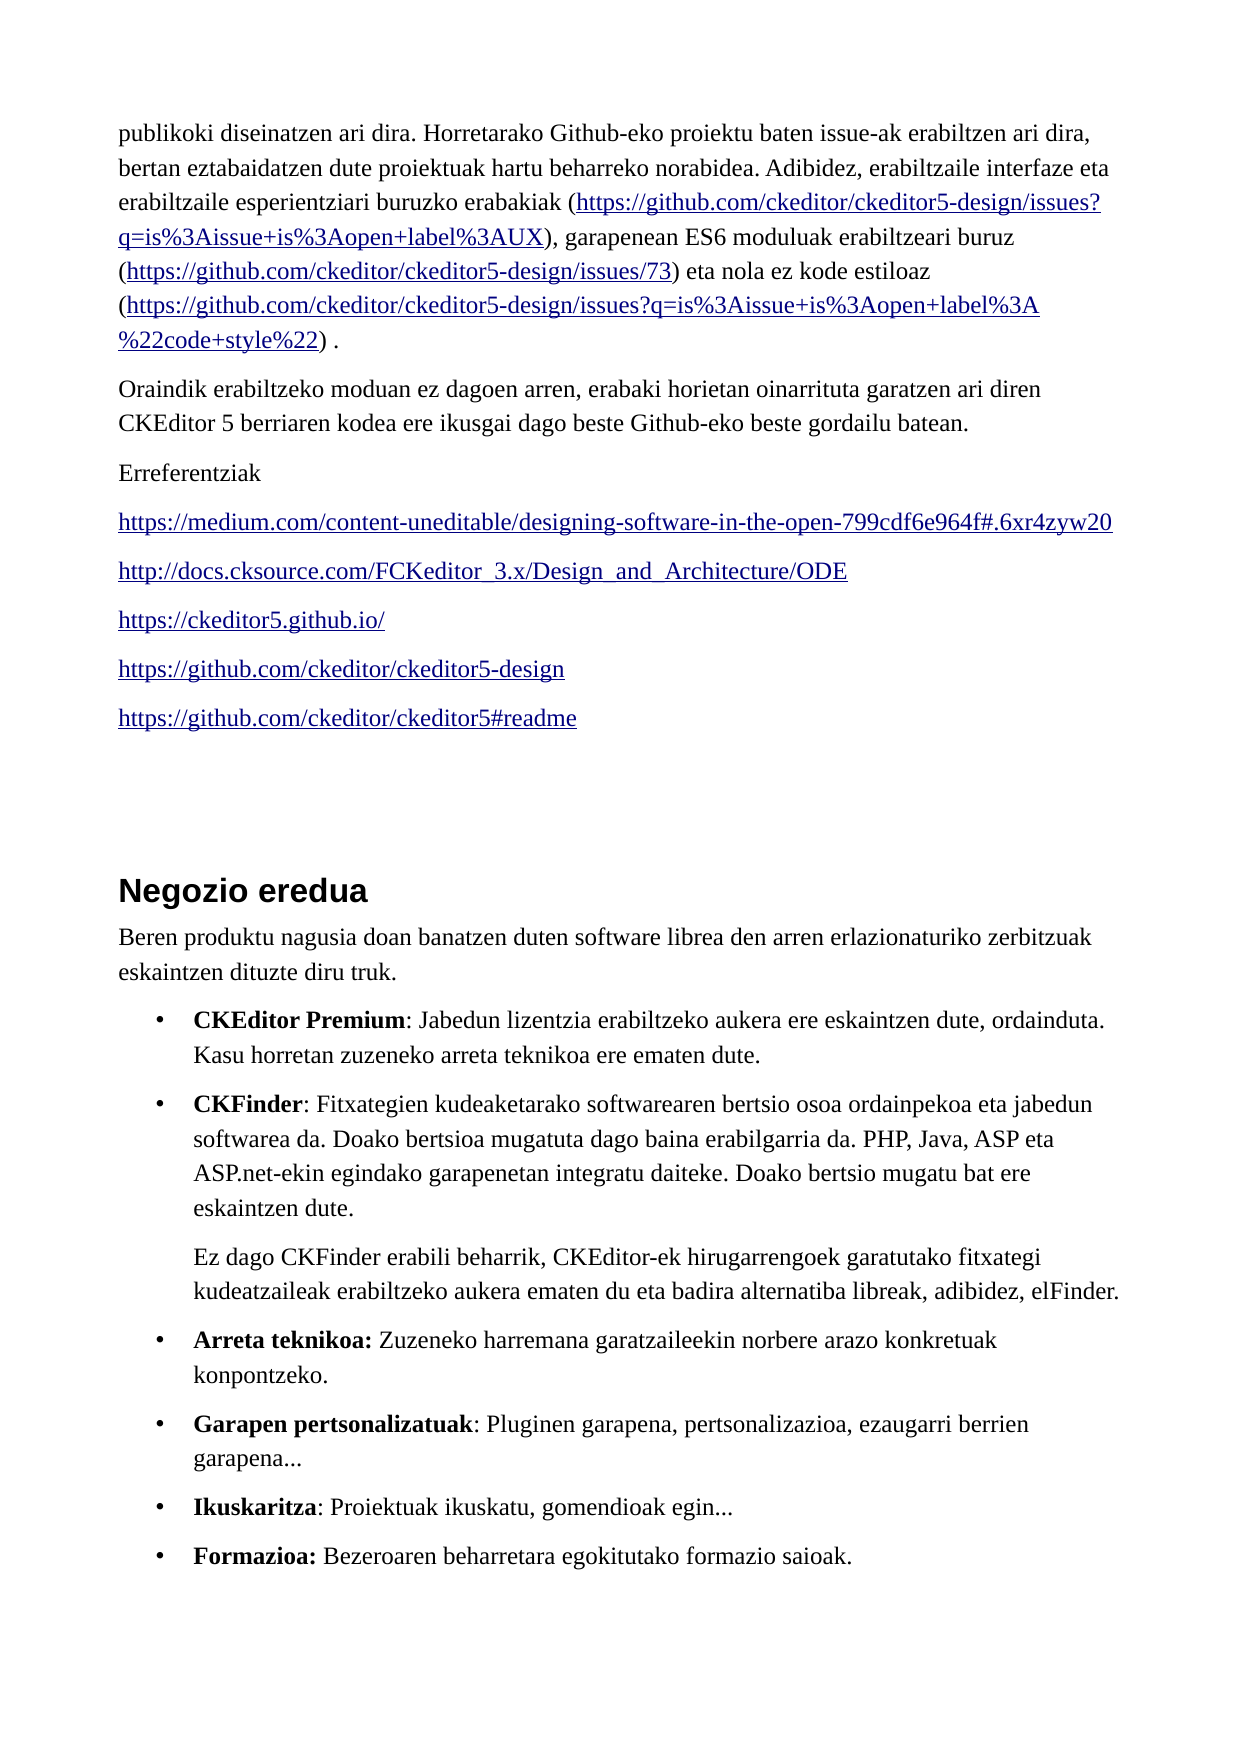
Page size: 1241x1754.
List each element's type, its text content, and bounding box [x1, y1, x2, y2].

list Formazioa: Bezeroaren beharretara egokitutako formazio saioak. [156, 1541, 1122, 1570]
subtitle Negozio eredua [118, 871, 1122, 909]
text Oraindik erabiltzeko moduan ez dagoen arren, erabaki horietan oinarrituta garatzen ari diren CKEditor 5 berriaren kodea ere ikusgai dago beste Github-eko beste gordailu batean. [118, 374, 1122, 437]
list Ikuskaritza: Proiektuak ikuskatu, gomendioak egin... [156, 1492, 1122, 1521]
text http://docs.cksource.com/FCKeditor_3.x/Design_and_Architecture/ODE [118, 556, 1122, 584]
text Erreferentziak [118, 458, 1122, 486]
list Arreta teknikoa: Zuzeneko harremana garatzaileekin norbere arazo konkretuak konpontzeko. [156, 1325, 1122, 1388]
text Beren produktu nagusia doan banatzen duten software librea den arren erlazionaturiko zerbitzuak eskaintzen dituzte diru truk. [118, 922, 1122, 985]
list CKFinder: Fitxategien kudeaketarako softwarearen bertsio osoa ordainpekoa eta jabedun softwarea da. Doako bertsioa mugatuta dago baina erabilgarria da. PHP, Java, ASP eta ASP.net-ekin egindako garapenetan integratu daiteke. Doako bertsio mugatu bat ere eskaintzen dute. [156, 1089, 1122, 1221]
text https://ckeditor5.github.io/ [118, 605, 1122, 633]
text https://medium.com/content-uneditable/designing-software-in-the-open-799cdf6e964f#.6xr4zyw20 [118, 507, 1122, 535]
list CKEditor Premium: Jabedun lizentzia erabiltzeko aukera ere eskaintzen dute, ordainduta. Kasu horretan zuzeneko arreta teknikoa ere ematen dute. [156, 1006, 1122, 1069]
text https://github.com/ckeditor/ckeditor5#readme [118, 703, 1122, 732]
list Garapen pertsonalizatuak: Pluginen garapena, pertsonalizazioa, ezaugarri berrien garapena... [156, 1409, 1122, 1472]
text https://github.com/ckeditor/ckeditor5-design [118, 654, 1122, 683]
text publikoki diseinatzen ari dira. Horretarako Github-eko proiektu baten issue-ak erabiltzen ari dira, bertan eztabaidatzen dute proiektuak hartu beharreko norabidea. Adibidez, erabiltzaile interfaze eta erabiltzaile esperientziari buruzko erabakiak (https://github.com/ckeditor/ckeditor5-design/issues?q=is%3Aissue+is%3Aopen+label%3AUX), garapenean ES6 moduluak erabiltzeari buruz (https://github.com/ckeditor/ckeditor5-design/issues/73) eta nola ez kode estiloaz (https://github.com/ckeditor/ckeditor5-design/issues?q=is%3Aissue+is%3Aopen+label%3A%22code+style%22) . [118, 118, 1122, 354]
list Ez dago CKFinder erabili beharrik, CKEditor-ek hirugarrengoek garatutako fitxategi kudeatzaileak erabiltzeko aukera ematen du eta badira alternatiba libreak, adibidez, elFinder. [156, 1242, 1122, 1305]
